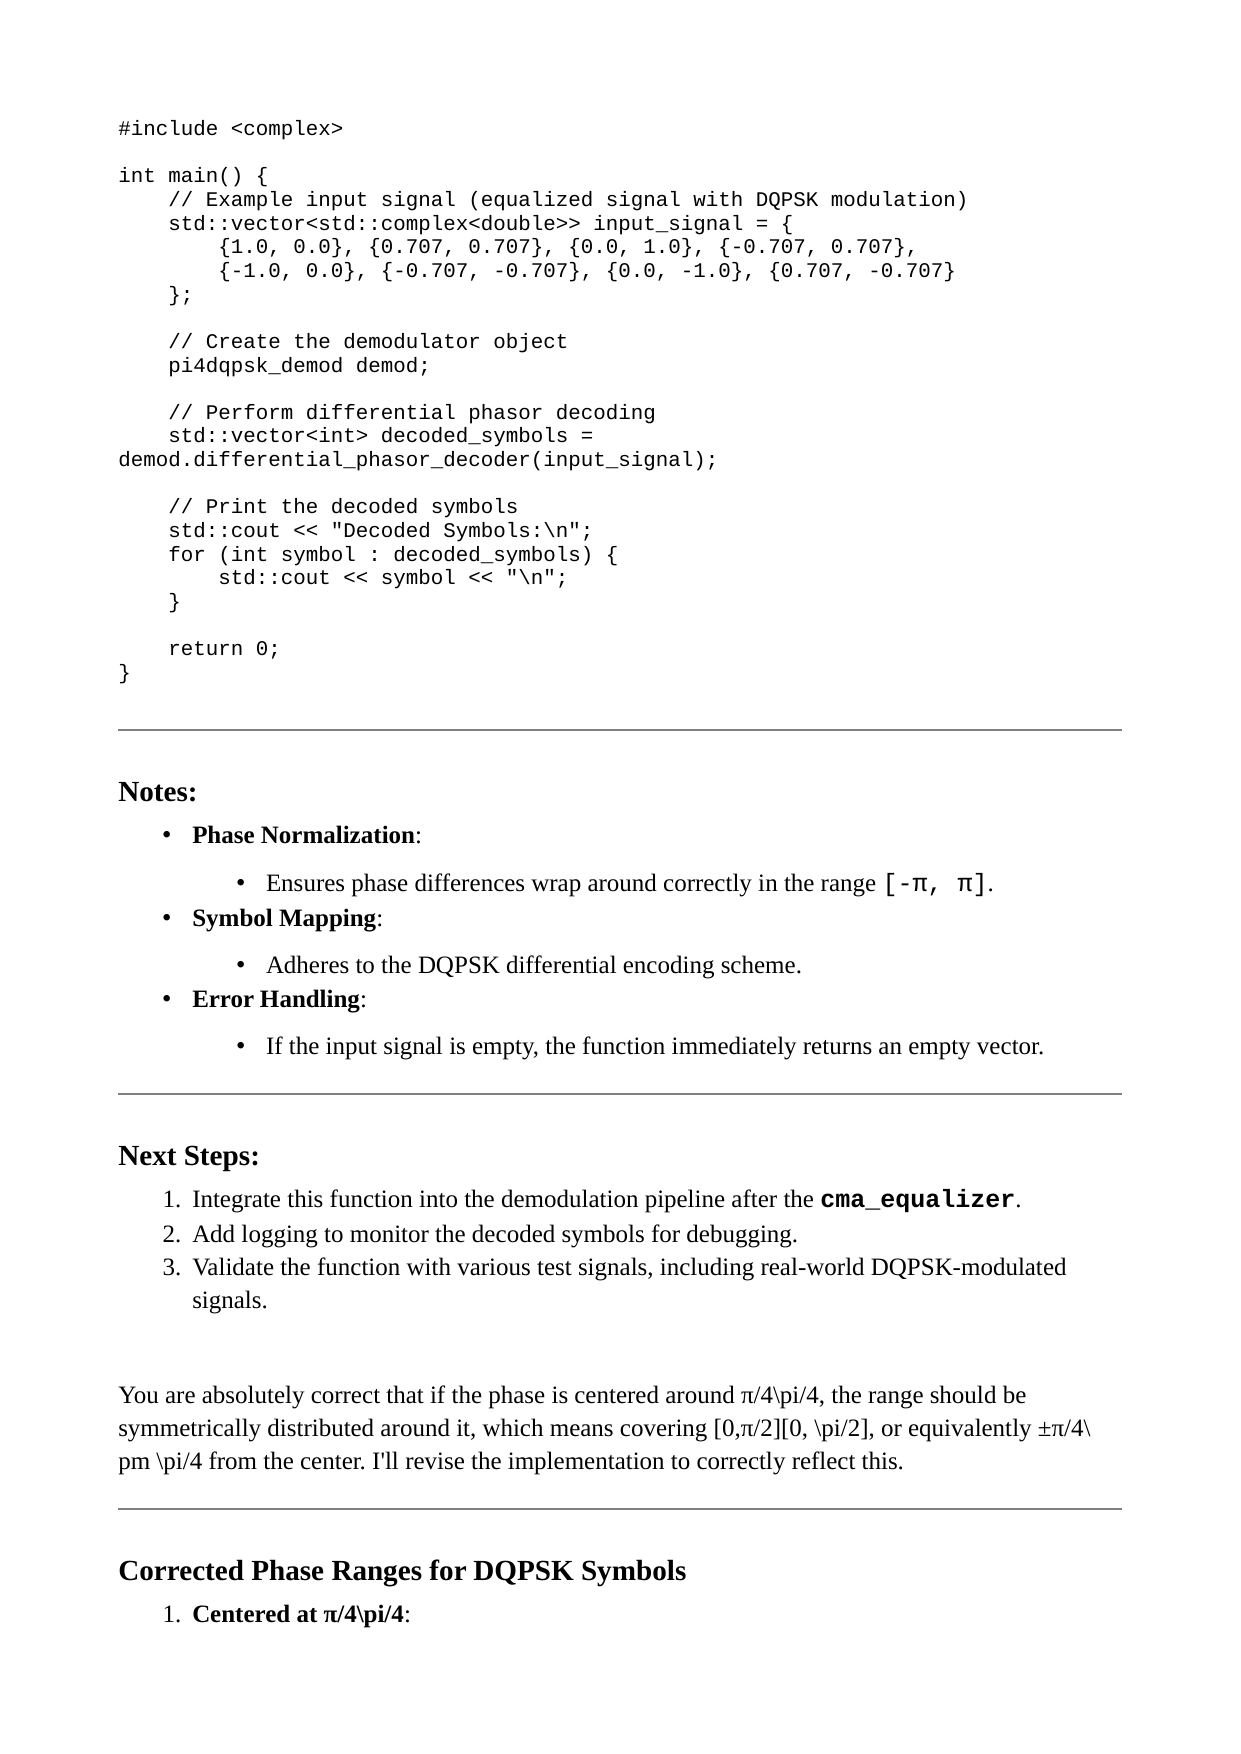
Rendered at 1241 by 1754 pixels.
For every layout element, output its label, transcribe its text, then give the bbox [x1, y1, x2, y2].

list Validate the function with various test signals, including real-world DQPSK-modulated signals. [162, 1252, 1122, 1314]
text std::vector<int> decoded_symbols = demod.differential_phasor_decoder(input_signal); [118, 426, 1122, 473]
text std::cout << symbol << "\n"; [118, 567, 1122, 591]
text {-1.0, 0.0}, {-0.707, -0.707}, {0.0, -1.0}, {0.707, -0.707} [118, 260, 1122, 284]
text std::vector<std::complex<double>> input_signal = { [118, 213, 1122, 236]
list Add logging to monitor the decoded symbols for debugging. [162, 1219, 1122, 1248]
text You are absolutely correct that if the phase is centered around π/4\pi/4, the range should be symmetrically distributed around it, which means covering [0,π/2][0, \pi/2], or equivalently ±π/4\pm \pi/4 from the center. I'll revise the implementation to correctly reflect this. [118, 1380, 1122, 1475]
text } [118, 662, 1122, 686]
list If the input signal is empty, the function immediately returns an empty vector. [236, 1031, 1122, 1060]
text pi4dqpsk_demod demod; [118, 354, 1122, 378]
list Phase Normalization: [162, 820, 1122, 849]
text #include <complex> [118, 118, 1122, 142]
subtitle Notes: [118, 774, 1122, 807]
text for (int symbol : decoded_symbols) { [118, 544, 1122, 567]
text // Create the demodulator object [118, 331, 1122, 354]
subtitle Corrected Phase Ranges for DQPSK Symbols [118, 1553, 1122, 1586]
text // Perform differential phasor decoding [118, 402, 1122, 426]
list Ensures phase differences wrap around correctly in the range [-π, π]. [236, 868, 1122, 898]
text // Example input signal (equalized signal with DQPSK modulation) [118, 189, 1122, 213]
text // Print the decoded symbols [118, 496, 1122, 520]
list Error Handling: [162, 984, 1122, 1012]
subtitle Next Steps: [118, 1138, 1122, 1171]
text return 0; [118, 638, 1122, 662]
list Symbol Mapping: [162, 903, 1122, 932]
list Centered at π/4\pi/4: [162, 1599, 1122, 1628]
text }; [118, 284, 1122, 307]
text } [118, 591, 1122, 615]
text {1.0, 0.0}, {0.707, 0.707}, {0.0, 1.0}, {-0.707, 0.707}, [118, 236, 1122, 260]
list Integrate this function into the demodulation pipeline after the cma_equalizer. [162, 1184, 1122, 1214]
text std::cout << "Decoded Symbols:\n"; [118, 520, 1122, 544]
text int main() { [118, 165, 1122, 189]
list Adheres to the DQPSK differential encoding scheme. [236, 951, 1122, 979]
